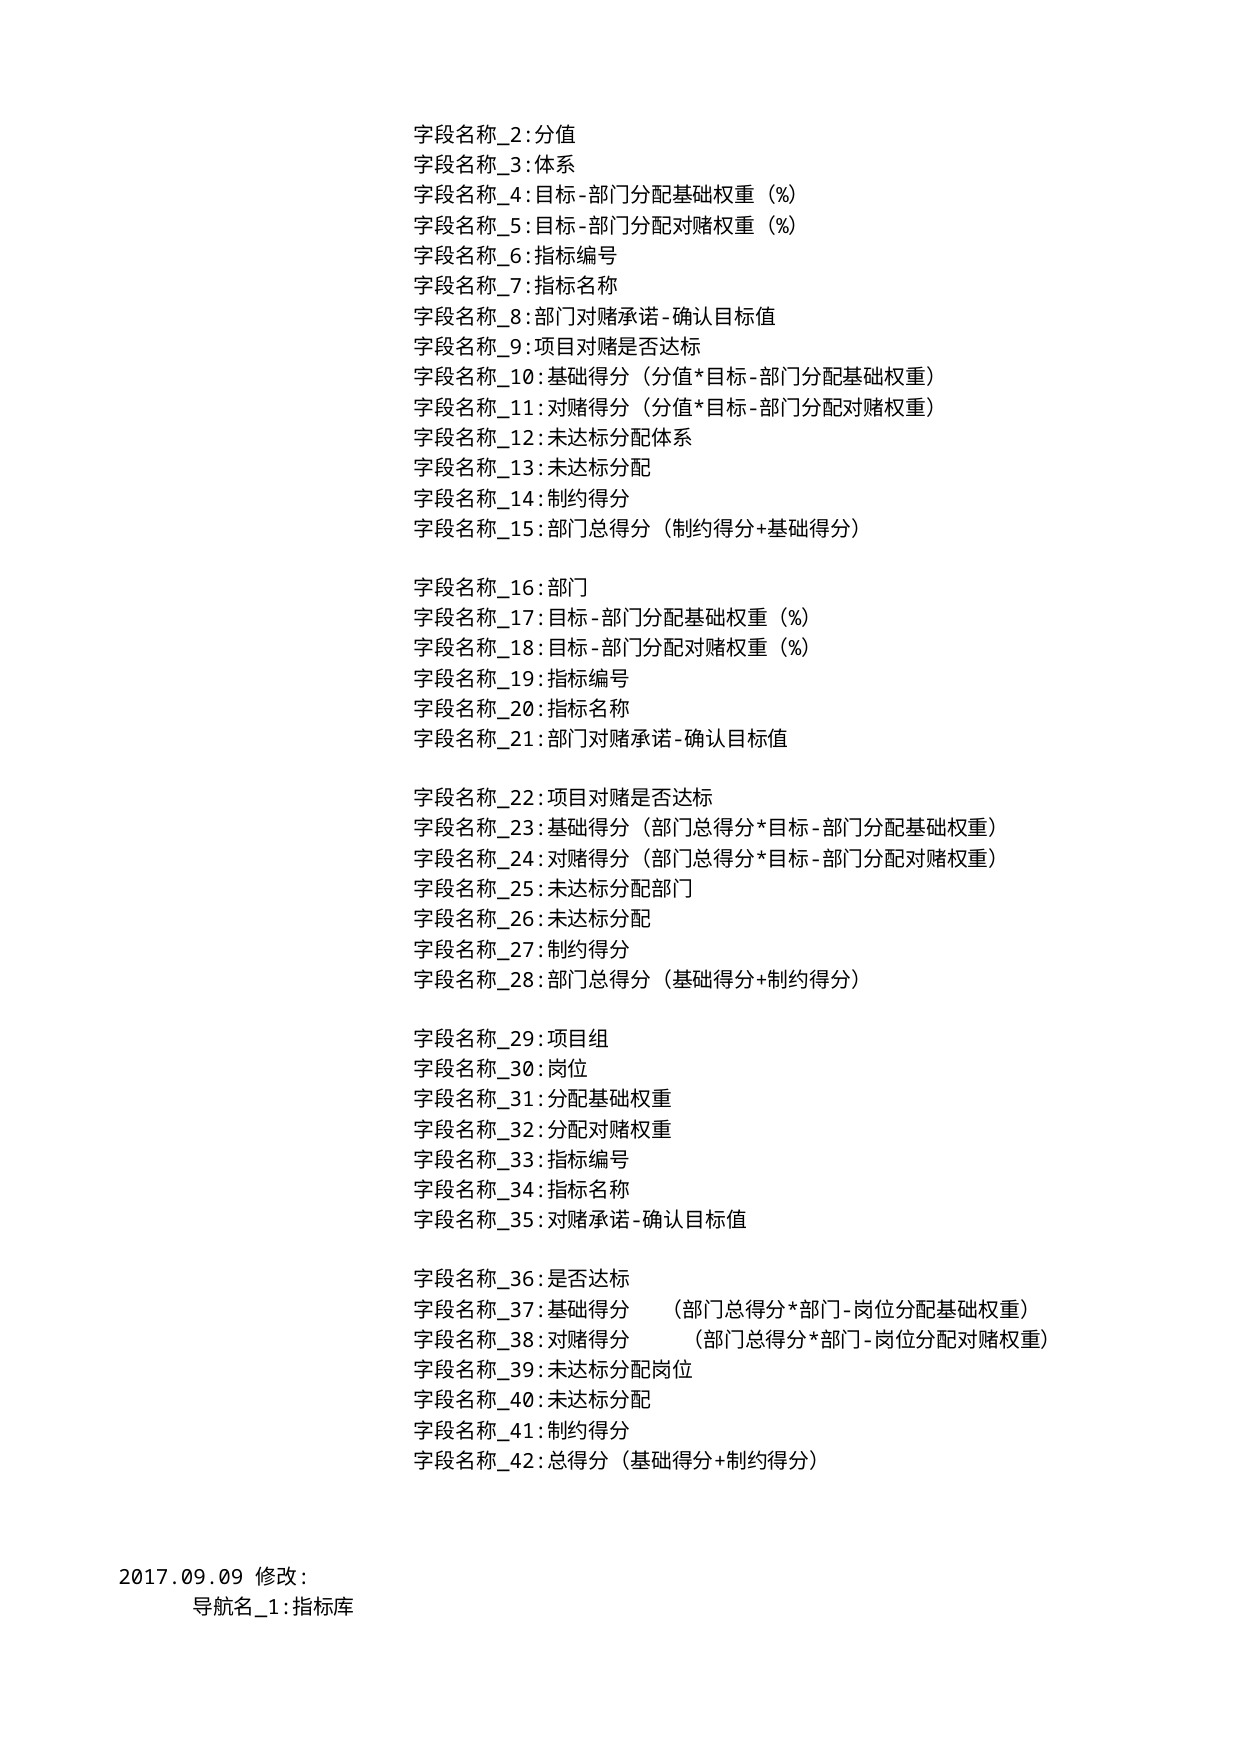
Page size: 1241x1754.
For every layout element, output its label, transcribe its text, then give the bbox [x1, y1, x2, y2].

text 字段名称_4:目标-部门分配基础权重（%） [118, 179, 1122, 209]
text 字段名称_30:岗位 [118, 1052, 1122, 1082]
text 字段名称_3:体系 [118, 148, 1122, 179]
text 字段名称_2:分值 [118, 118, 1122, 148]
text 字段名称_34:指标名称 [118, 1173, 1122, 1204]
text 字段名称_15:部门总得分（制约得分+基础得分） [118, 512, 1122, 542]
text 字段名称_35:对赌承诺-确认目标值 [118, 1204, 1122, 1234]
text 字段名称_39:未达标分配岗位 [118, 1353, 1122, 1384]
text 字段名称_22:项目对赌是否达标 [118, 781, 1122, 812]
text 字段名称_29:项目组 [118, 1022, 1122, 1052]
text 字段名称_14:制约得分 [118, 482, 1122, 512]
text 字段名称_6:指标编号 [118, 239, 1122, 270]
text 字段名称_7:指标名称 [118, 270, 1122, 300]
text 字段名称_41:制约得分 [118, 1414, 1122, 1444]
text 字段名称_8:部门对赌承诺-确认目标值 [118, 300, 1122, 330]
text 2017.09.09 修改: [118, 1560, 1122, 1590]
text 字段名称_20:指标名称 [118, 692, 1122, 722]
text 字段名称_24:对赌得分（部门总得分*目标-部门分配对赌权重） [118, 842, 1122, 872]
text 字段名称_33:指标编号 [118, 1143, 1122, 1173]
text 字段名称_10:基础得分（分值*目标-部门分配基础权重） [118, 361, 1122, 391]
text 字段名称_31:分配基础权重 [118, 1082, 1122, 1113]
text 字段名称_36:是否达标 [118, 1262, 1122, 1293]
text 字段名称_28:部门总得分（基础得分+制约得分） [118, 963, 1122, 993]
text 字段名称_21:部门对赌承诺-确认目标值 [118, 722, 1122, 753]
text 字段名称_19:指标编号 [118, 662, 1122, 692]
text 字段名称_42:总得分（基础得分+制约得分） [118, 1444, 1122, 1475]
text 字段名称_13:未达标分配 [118, 452, 1122, 482]
text 字段名称_9:项目对赌是否达标 [118, 330, 1122, 361]
text 字段名称_40:未达标分配 [118, 1384, 1122, 1414]
text 字段名称_18:目标-部门分配对赌权重（%） [118, 632, 1122, 662]
text 字段名称_26:未达标分配 [118, 902, 1122, 933]
text 字段名称_23:基础得分（部门总得分*目标-部门分配基础权重） [118, 812, 1122, 842]
text 字段名称_16:部门 [118, 571, 1122, 601]
text 字段名称_5:目标-部门分配对赌权重（%） [118, 209, 1122, 239]
text 字段名称_11:对赌得分（分值*目标-部门分配对赌权重） [118, 391, 1122, 421]
text 字段名称_27:制约得分 [118, 933, 1122, 963]
text 字段名称_12:未达标分配体系 [118, 421, 1122, 452]
text 导航名_1:指标库 [118, 1590, 1122, 1621]
text 字段名称_17:目标-部门分配基础权重（%） [118, 601, 1122, 632]
text 字段名称_37:基础得分 （部门总得分*部门-岗位分配基础权重） [118, 1293, 1122, 1323]
text 字段名称_32:分配对赌权重 [118, 1113, 1122, 1143]
text 字段名称_38:对赌得分 （部门总得分*部门-岗位分配对赌权重） [118, 1323, 1122, 1353]
text 字段名称_25:未达标分配部门 [118, 872, 1122, 902]
